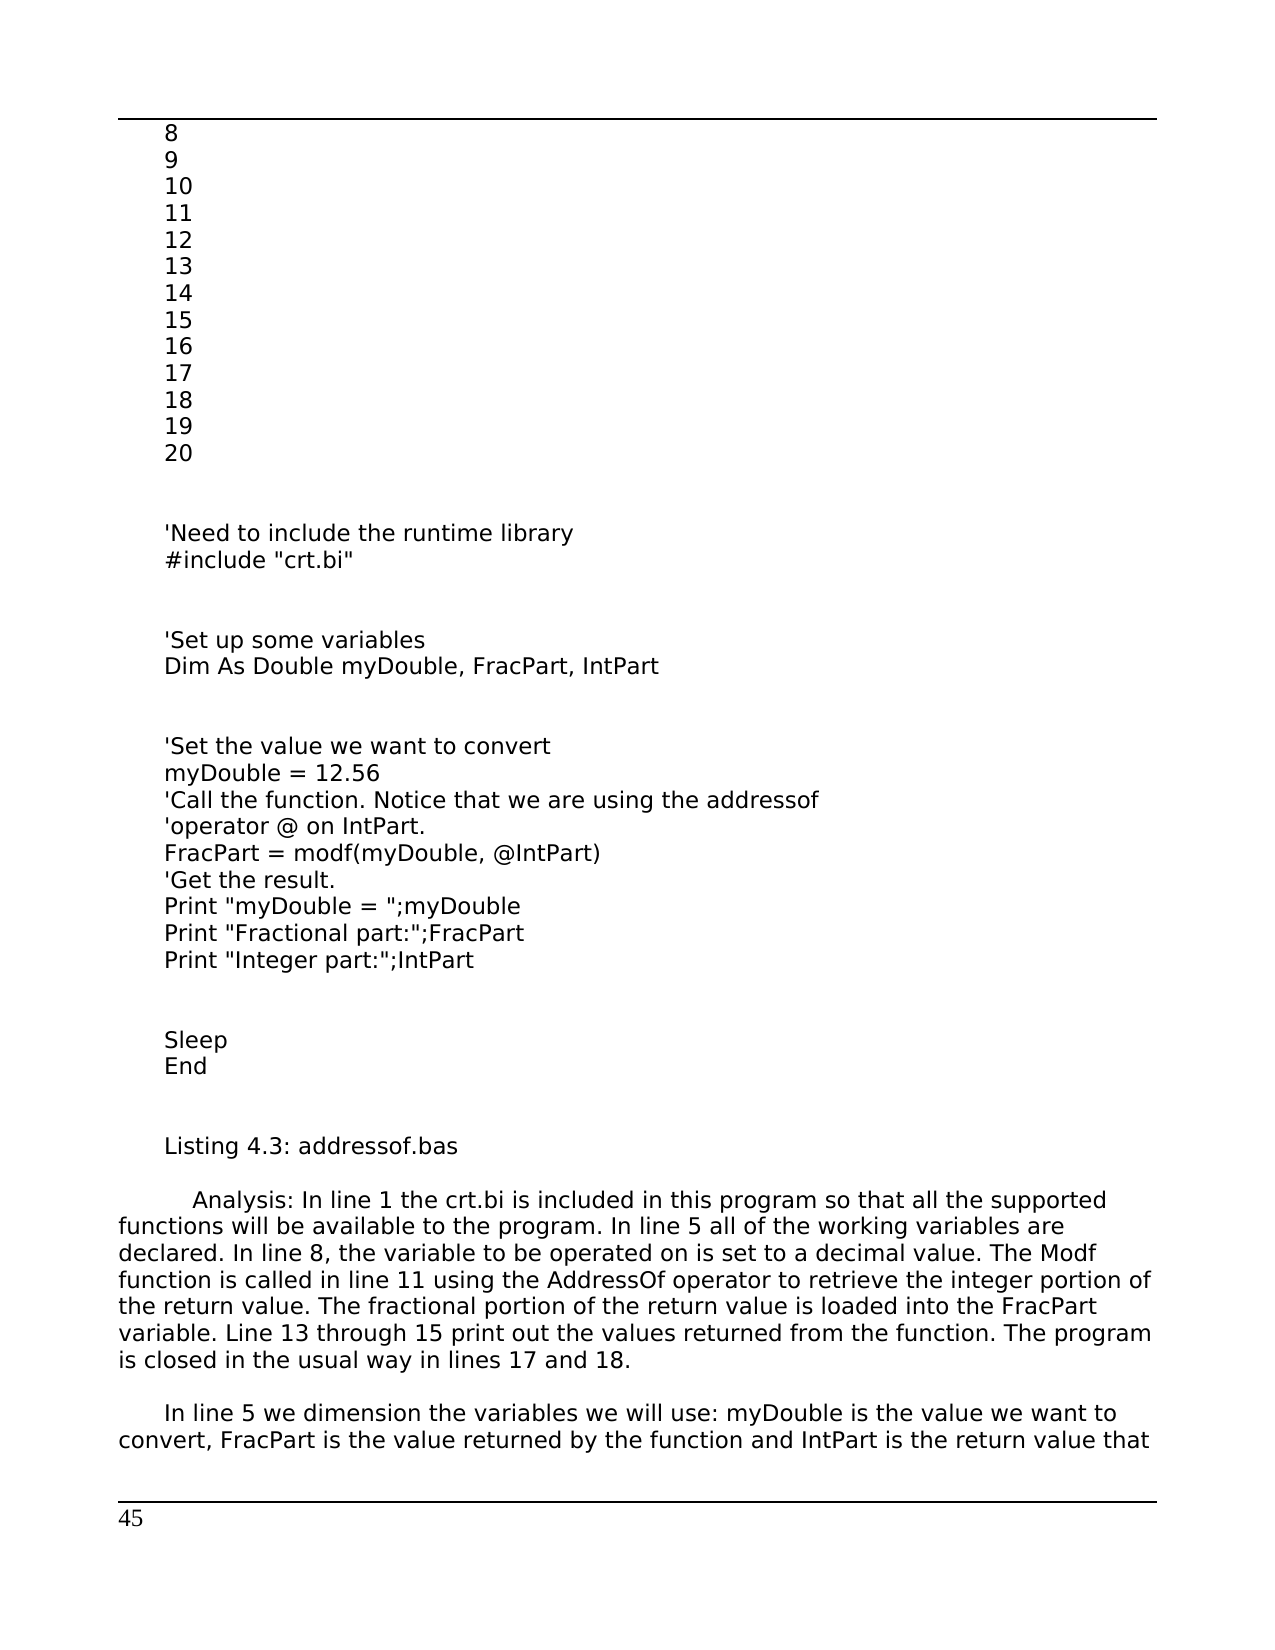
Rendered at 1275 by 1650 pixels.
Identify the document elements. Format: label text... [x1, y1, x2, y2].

text 11 [118, 200, 1157, 227]
text 20 [118, 440, 1157, 467]
text 13 [118, 253, 1157, 280]
text Sleep [118, 1027, 1157, 1053]
text In line 5 we dimension the variables we will use: myDouble is the value we want to convert, FracPart is the value returned by the function and IntPart is the return value that [118, 1400, 1157, 1453]
text 'Set up some variables [118, 627, 1157, 653]
text 'Set the value we want to convert [118, 733, 1157, 760]
text 'Call the function. Notice that we are using the addressof [118, 787, 1157, 813]
text Listing 4.3: addressof.bas [118, 1133, 1157, 1160]
text #include "crt.bi" [118, 547, 1157, 573]
text FracPart = modf(myDouble, @IntPart) [118, 840, 1157, 867]
text End [118, 1053, 1157, 1080]
text 9 [118, 147, 1157, 173]
text 14 [118, 280, 1157, 307]
text 12 [118, 227, 1157, 253]
text 17 [118, 360, 1157, 387]
text 16 [118, 333, 1157, 360]
text 18 [118, 387, 1157, 413]
text 10 [118, 173, 1157, 200]
text 'Get the result. [118, 867, 1157, 893]
text Print "Fractional part:";FracPart [118, 920, 1157, 947]
text Print "myDouble = ";myDouble [118, 893, 1157, 920]
text myDouble = 12.56 [118, 760, 1157, 787]
text 'operator @ on IntPart. [118, 813, 1157, 840]
text Print "Integer part:";IntPart [118, 947, 1157, 973]
text 19 [118, 413, 1157, 440]
text 'Need to include the runtime library [118, 520, 1157, 547]
text 8 [118, 120, 1157, 147]
text 15 [118, 307, 1157, 333]
text Dim As Double myDouble, FracPart, IntPart [118, 653, 1157, 680]
text Analysis: In line 1 the crt.bi is included in this program so that all the supported functions will be available to the program. In line 5 all of the working variables are declared. In line 8, the variable to be operated on is set to a decimal value. The Modf function is called in line 11 using the AddressOf operator to retrieve the integer portion of the return value. The fractional portion of the return value is loaded into the FracPart variable. Line 13 through 15 print out the values returned from the function. The program is closed in the usual way in lines 17 and 18. [118, 1187, 1157, 1373]
